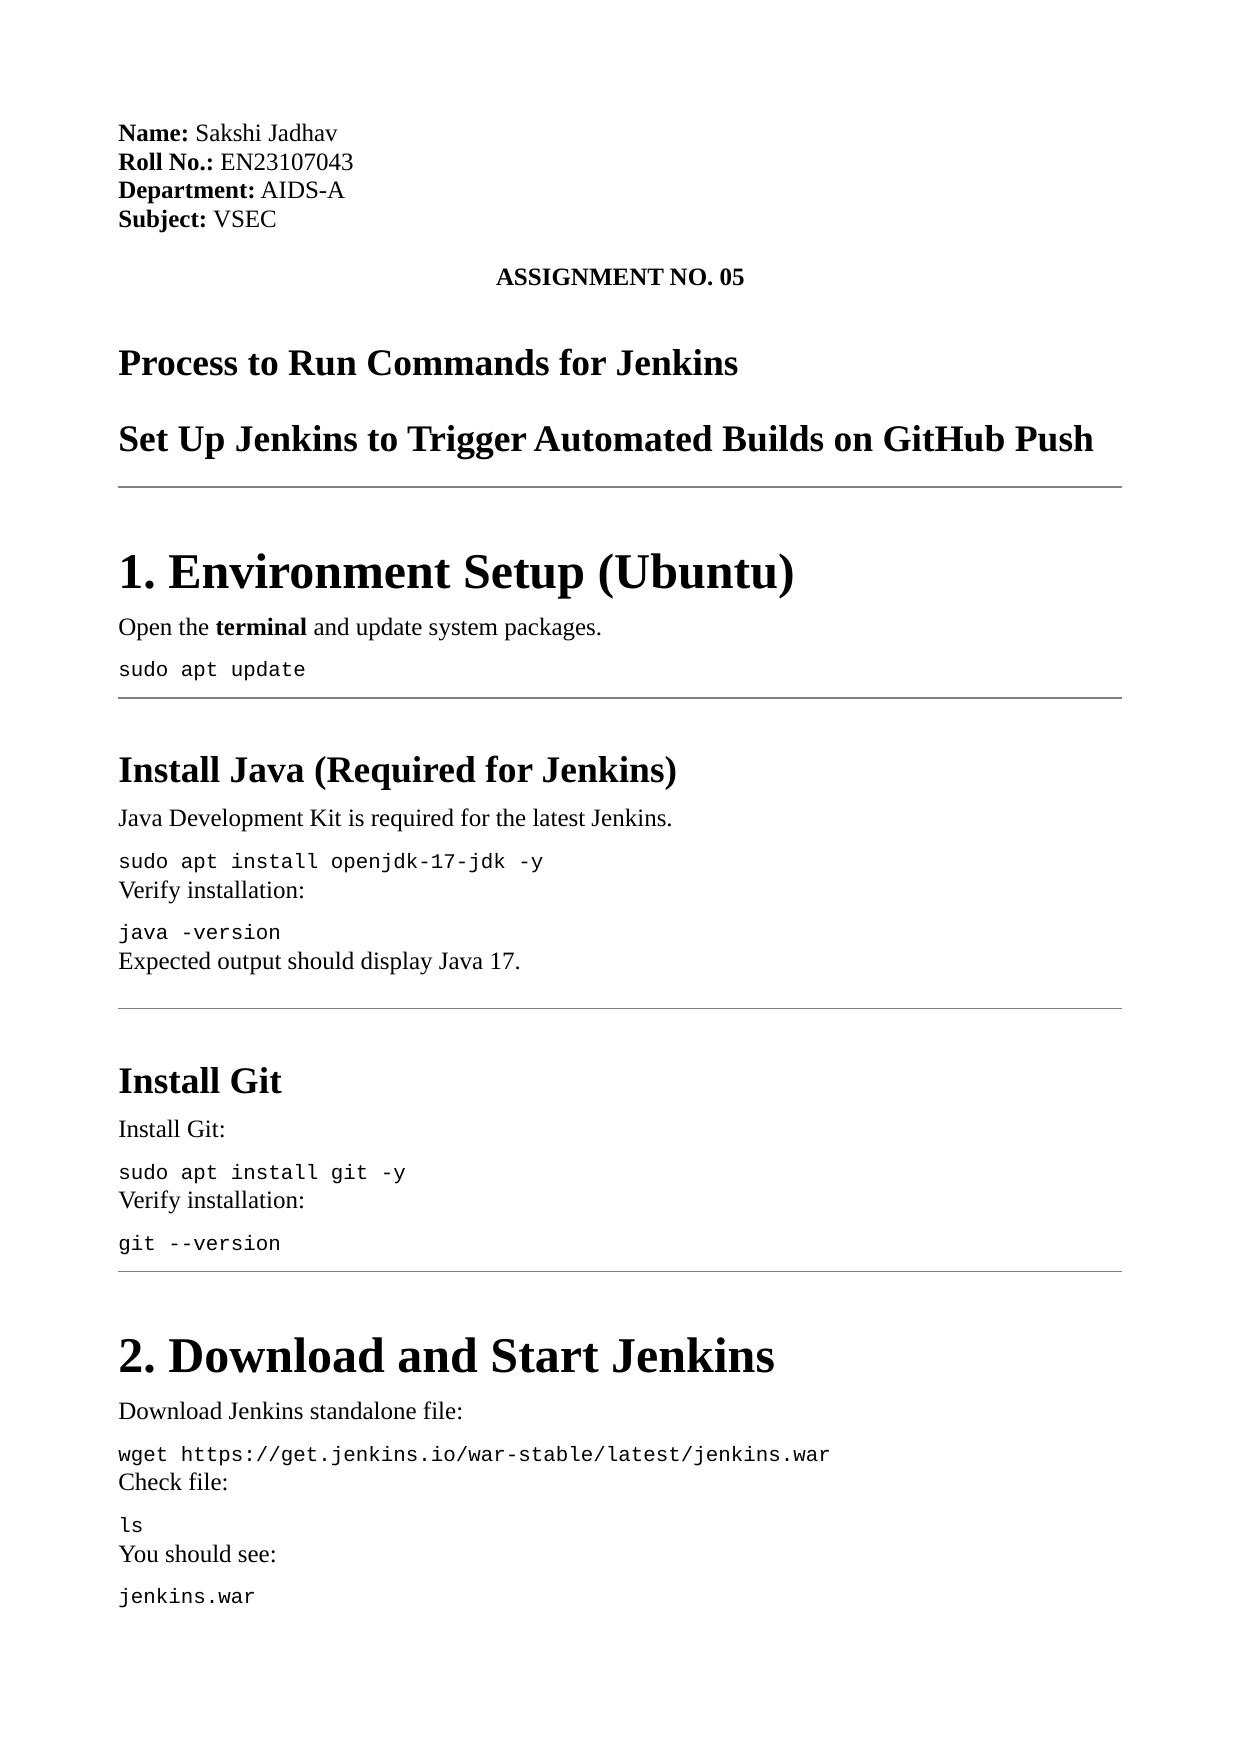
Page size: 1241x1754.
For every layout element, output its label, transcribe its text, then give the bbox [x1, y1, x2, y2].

text Open the terminal and update system packages. [118, 612, 1122, 640]
subtitle Install Java (Required for Jenkins) [118, 748, 1122, 791]
text sudo apt update [118, 659, 1122, 683]
text Department: AIDS-A [118, 176, 1122, 204]
text git --version [118, 1233, 1122, 1257]
text Verify installation: [118, 875, 1122, 903]
text You should see: [118, 1539, 1122, 1567]
subtitle 1. Environment Setup (Ubuntu) [118, 542, 1122, 599]
text Roll No.: EN23107043 [118, 147, 1122, 176]
text sudo apt install git -y [118, 1162, 1122, 1186]
text Name: Sakshi Jadhav [118, 118, 1122, 147]
text jenkins.war [118, 1586, 1122, 1610]
text wget https://get.jenkins.io/war-stable/latest/jenkins.war [118, 1444, 1122, 1467]
subtitle Install Git [118, 1059, 1122, 1102]
text Expected output should display Java 17. [118, 946, 1122, 975]
text Java Development Kit is required for the latest Jenkins. [118, 803, 1122, 832]
text Check file: [118, 1467, 1122, 1496]
text sudo apt install openjdk-17-jdk -y [118, 851, 1122, 875]
text Verify installation: [118, 1186, 1122, 1214]
text Download Jenkins standalone file: [118, 1396, 1122, 1425]
text Subject: VSEC [118, 204, 1122, 233]
text ASSIGNMENT NO. 05 [118, 262, 1122, 291]
text ls [118, 1515, 1122, 1539]
subtitle Set Up Jenkins to Trigger Automated Builds on GitHub Push [118, 417, 1122, 460]
text java -version [118, 922, 1122, 946]
subtitle 2. Download and Start Jenkins [118, 1326, 1122, 1384]
subtitle Process to Run Commands for Jenkins [118, 340, 1122, 383]
text Install Git: [118, 1114, 1122, 1143]
